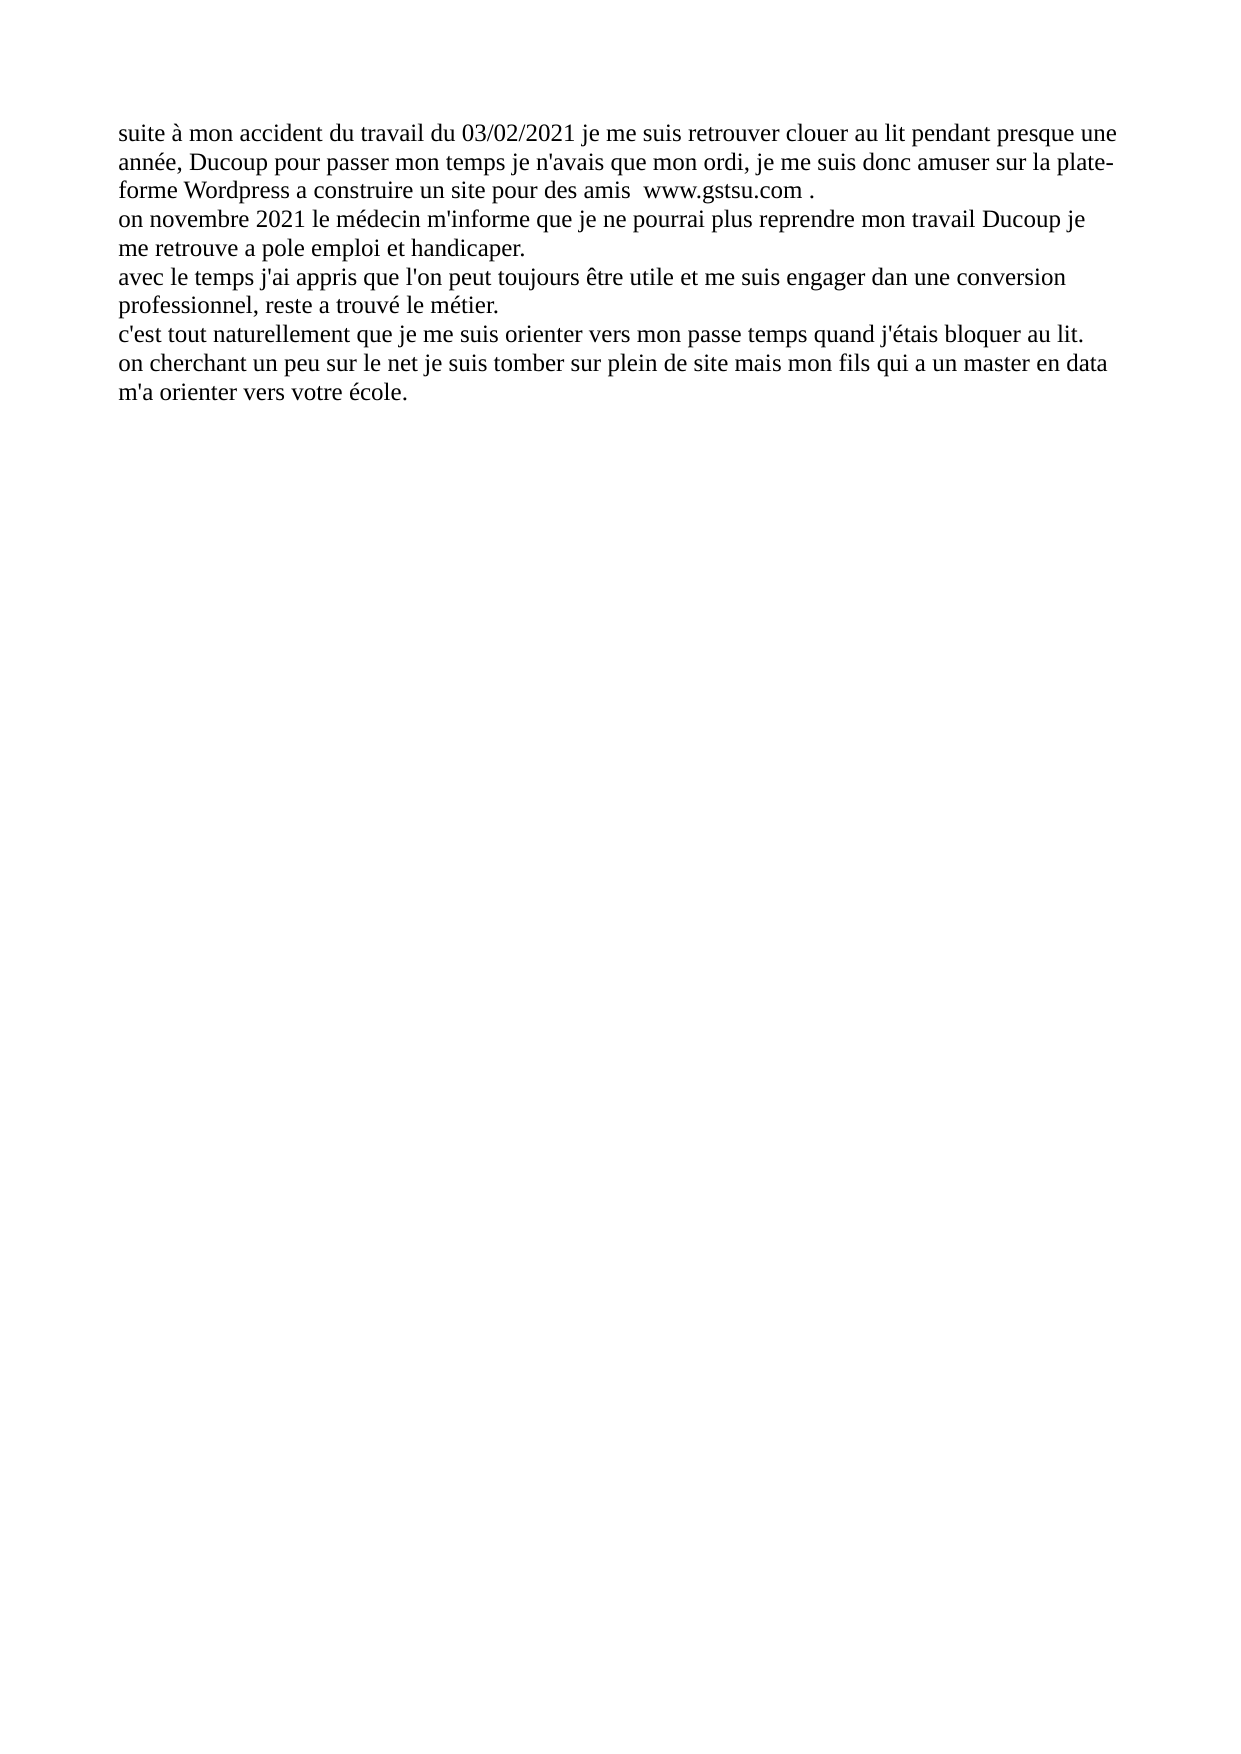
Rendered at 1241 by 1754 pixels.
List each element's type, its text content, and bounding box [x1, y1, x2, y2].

text on novembre 2021 le médecin m'informe que je ne pourrai plus reprendre mon travail Ducoup je me retrouve a pole emploi et handicaper. [118, 204, 1122, 262]
text c'est tout naturellement que je me suis orienter vers mon passe temps quand j'étais bloquer au lit. [118, 319, 1122, 348]
text avec le temps j'ai appris que l'on peut toujours être utile et me suis engager dan une conversion professionnel, reste a trouvé le métier. [118, 262, 1122, 319]
text suite à mon accident du travail du 03/02/2021 je me suis retrouver clouer au lit pendant presque une année, Ducoup pour passer mon temps je n'avais que mon ordi, je me suis donc amuser sur la plate-forme Wordpress a construire un site pour des amis www.gstsu.com . [118, 118, 1122, 204]
text on cherchant un peu sur le net je suis tomber sur plein de site mais mon fils qui a un master en data m'a orienter vers votre école. [118, 348, 1122, 406]
